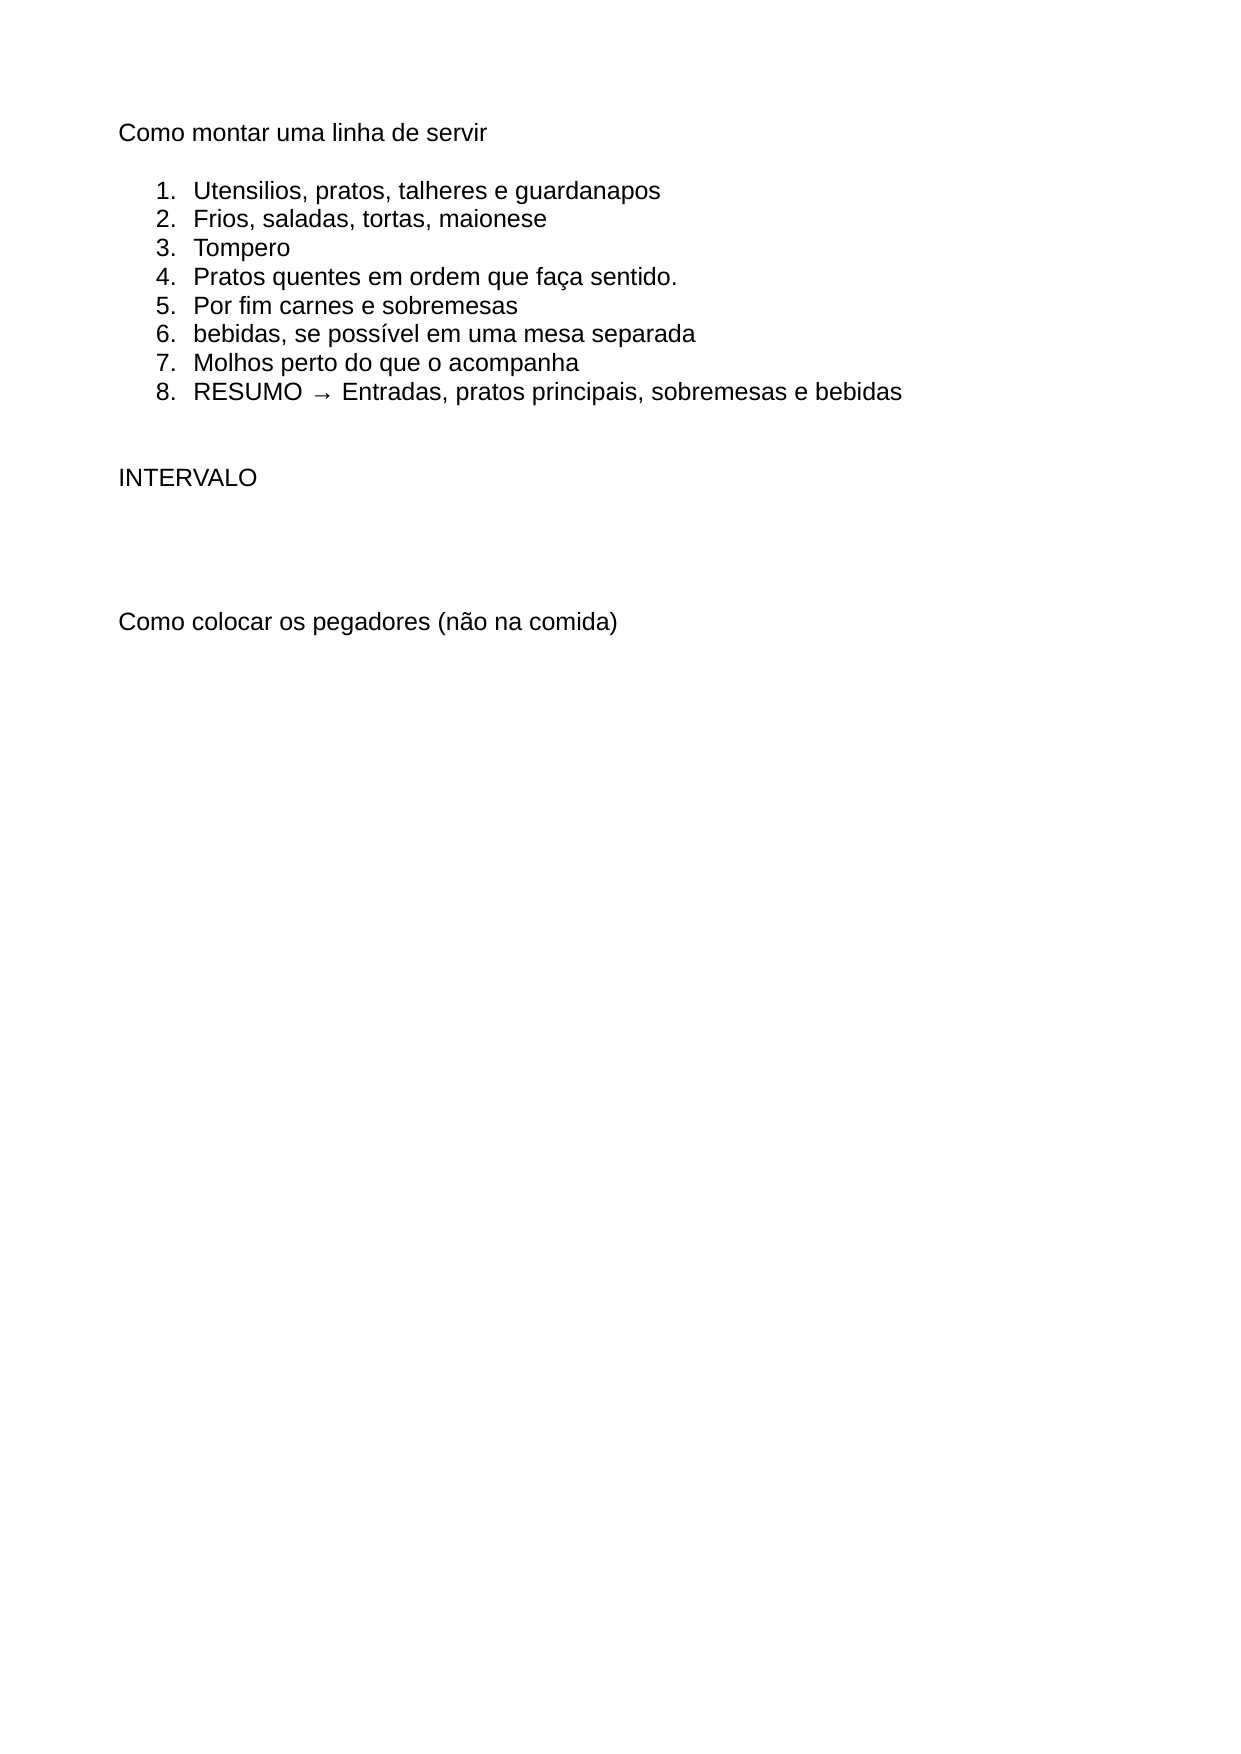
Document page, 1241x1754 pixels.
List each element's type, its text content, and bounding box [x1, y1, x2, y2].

list Tompero [156, 233, 1122, 262]
text Como colocar os pegadores (não na comida) [118, 607, 1122, 636]
list Molhos perto do que o acompanha [156, 348, 1122, 377]
text Como montar uma linha de servir [118, 118, 1122, 147]
text INTERVALO [118, 463, 1122, 492]
list bebidas, se possível em uma mesa separada [156, 319, 1122, 348]
list Frios, saladas, tortas, maionese [156, 204, 1122, 233]
list Utensilios, pratos, talheres e guardanapos [156, 176, 1122, 204]
list Por fim carnes e sobremesas [156, 291, 1122, 319]
list Pratos quentes em ordem que faça sentido. [156, 262, 1122, 291]
list RESUMO → Entradas, pratos principais, sobremesas e bebidas [156, 377, 1122, 406]
